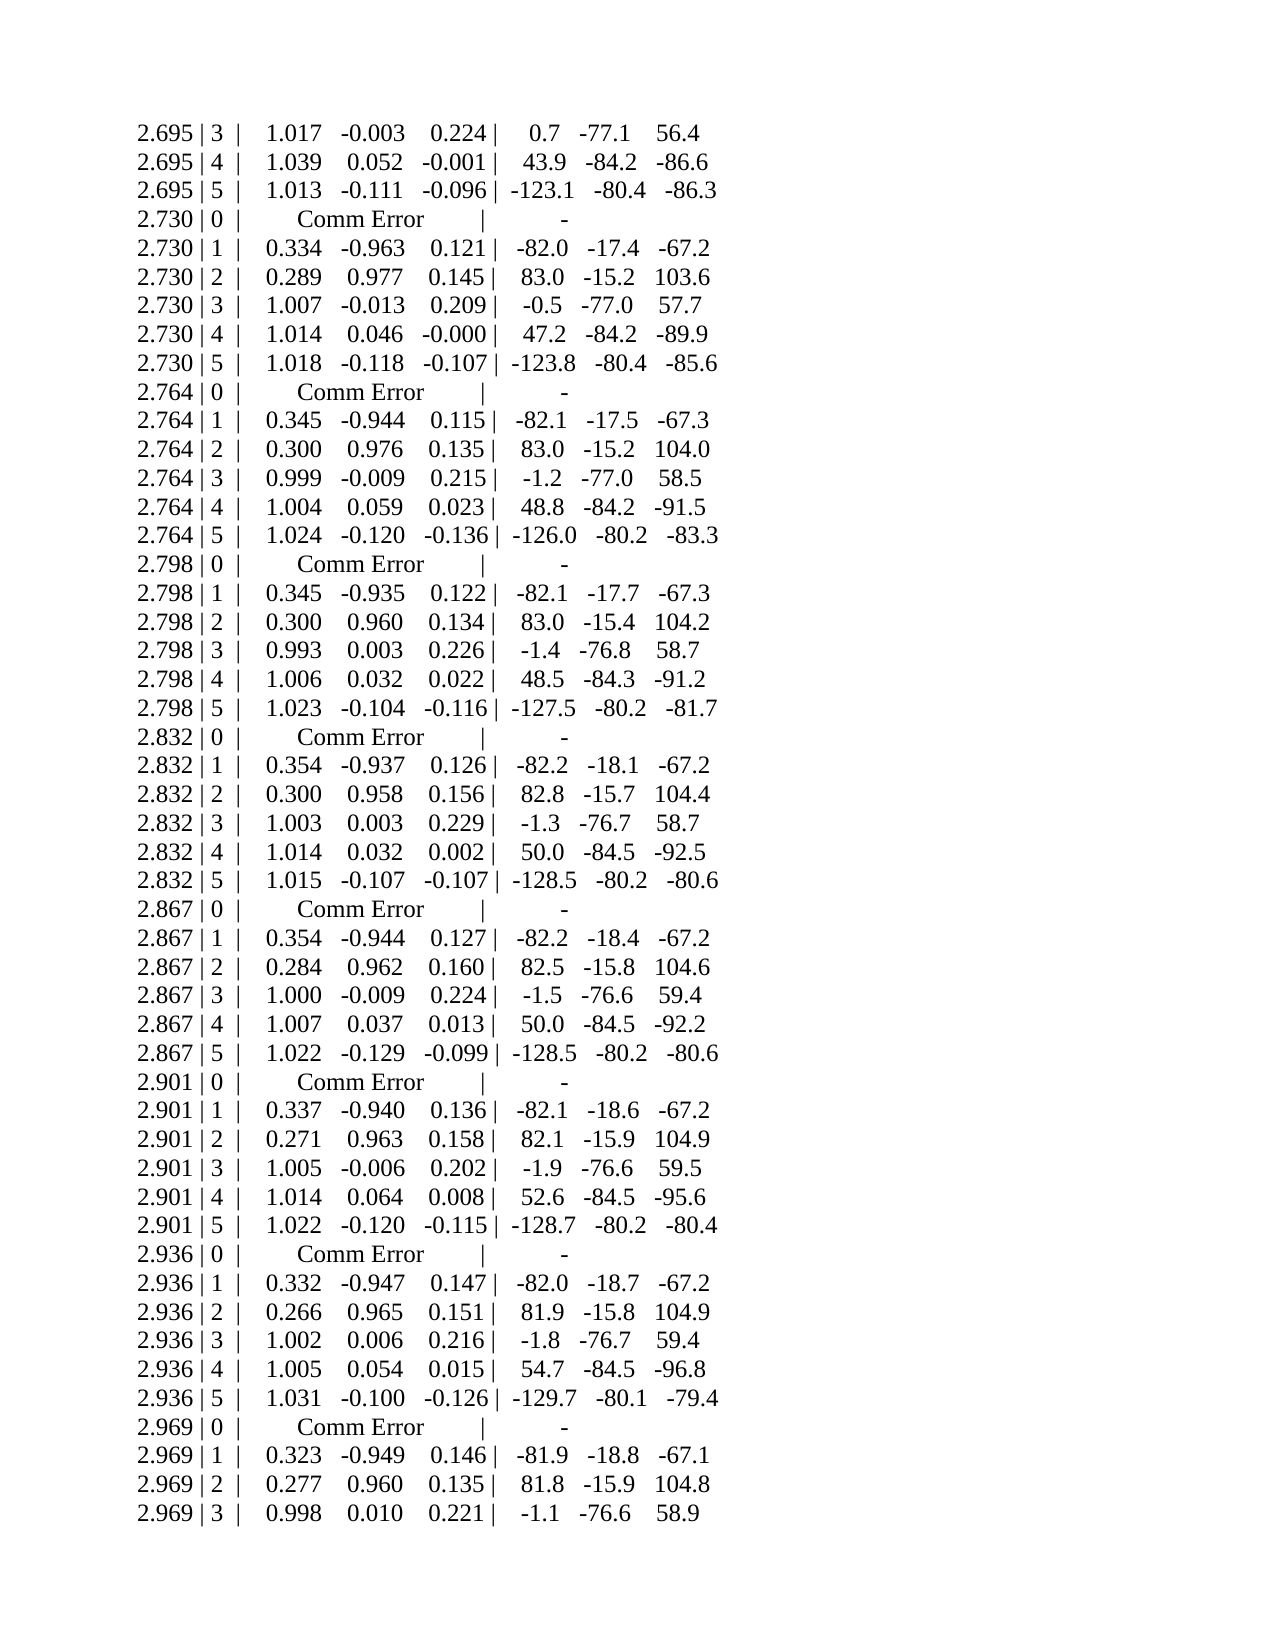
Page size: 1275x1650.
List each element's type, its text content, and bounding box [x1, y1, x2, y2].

text 2.969 | 3 | 0.998 0.010 0.221 | -1.1 -76.6 58.9 [118, 1498, 1157, 1527]
text 2.695 | 5 | 1.013 -0.111 -0.096 | -123.1 -80.4 -86.3 [118, 176, 1157, 204]
text 2.867 | 3 | 1.000 -0.009 0.224 | -1.5 -76.6 59.4 [118, 981, 1157, 1009]
text 2.798 | 1 | 0.345 -0.935 0.122 | -82.1 -17.7 -67.3 [118, 578, 1157, 607]
text 2.867 | 5 | 1.022 -0.129 -0.099 | -128.5 -80.2 -80.6 [118, 1038, 1157, 1067]
text 2.901 | 5 | 1.022 -0.120 -0.115 | -128.7 -80.2 -80.4 [118, 1211, 1157, 1239]
text 2.936 | 3 | 1.002 0.006 0.216 | -1.8 -76.7 59.4 [118, 1326, 1157, 1354]
text 2.764 | 2 | 0.300 0.976 0.135 | 83.0 -15.2 104.0 [118, 434, 1157, 463]
text 2.730 | 4 | 1.014 0.046 -0.000 | 47.2 -84.2 -89.9 [118, 319, 1157, 348]
text 2.730 | 2 | 0.289 0.977 0.145 | 83.0 -15.2 103.6 [118, 262, 1157, 291]
text 2.730 | 5 | 1.018 -0.118 -0.107 | -123.8 -80.4 -85.6 [118, 348, 1157, 377]
text 2.832 | 4 | 1.014 0.032 0.002 | 50.0 -84.5 -92.5 [118, 837, 1157, 866]
text 2.936 | 4 | 1.005 0.054 0.015 | 54.7 -84.5 -96.8 [118, 1354, 1157, 1383]
text 2.730 | 1 | 0.334 -0.963 0.121 | -82.0 -17.4 -67.2 [118, 233, 1157, 262]
text 2.936 | 2 | 0.266 0.965 0.151 | 81.9 -15.8 104.9 [118, 1297, 1157, 1326]
text 2.936 | 0 | Comm Error | - [118, 1239, 1157, 1268]
text 2.867 | 0 | Comm Error | - [118, 894, 1157, 923]
text 2.867 | 4 | 1.007 0.037 0.013 | 50.0 -84.5 -92.2 [118, 1009, 1157, 1038]
text 2.832 | 3 | 1.003 0.003 0.229 | -1.3 -76.7 58.7 [118, 808, 1157, 837]
text 2.969 | 0 | Comm Error | - [118, 1412, 1157, 1441]
text 2.764 | 4 | 1.004 0.059 0.023 | 48.8 -84.2 -91.5 [118, 492, 1157, 521]
text 2.798 | 2 | 0.300 0.960 0.134 | 83.0 -15.4 104.2 [118, 607, 1157, 636]
text 2.867 | 2 | 0.284 0.962 0.160 | 82.5 -15.8 104.6 [118, 952, 1157, 981]
text 2.936 | 1 | 0.332 -0.947 0.147 | -82.0 -18.7 -67.2 [118, 1268, 1157, 1297]
text 2.867 | 1 | 0.354 -0.944 0.127 | -82.2 -18.4 -67.2 [118, 923, 1157, 952]
text 2.832 | 5 | 1.015 -0.107 -0.107 | -128.5 -80.2 -80.6 [118, 866, 1157, 894]
text 2.901 | 1 | 0.337 -0.940 0.136 | -82.1 -18.6 -67.2 [118, 1096, 1157, 1124]
text 2.798 | 0 | Comm Error | - [118, 549, 1157, 578]
text 2.764 | 1 | 0.345 -0.944 0.115 | -82.1 -17.5 -67.3 [118, 406, 1157, 434]
text 2.901 | 2 | 0.271 0.963 0.158 | 82.1 -15.9 104.9 [118, 1124, 1157, 1153]
text 2.798 | 5 | 1.023 -0.104 -0.116 | -127.5 -80.2 -81.7 [118, 693, 1157, 722]
text 2.695 | 4 | 1.039 0.052 -0.001 | 43.9 -84.2 -86.6 [118, 147, 1157, 176]
text 2.695 | 3 | 1.017 -0.003 0.224 | 0.7 -77.1 56.4 [118, 118, 1157, 147]
text 2.901 | 3 | 1.005 -0.006 0.202 | -1.9 -76.6 59.5 [118, 1153, 1157, 1182]
text 2.730 | 0 | Comm Error | - [118, 204, 1157, 233]
text 2.936 | 5 | 1.031 -0.100 -0.126 | -129.7 -80.1 -79.4 [118, 1383, 1157, 1412]
text 2.798 | 3 | 0.993 0.003 0.226 | -1.4 -76.8 58.7 [118, 636, 1157, 664]
text 2.798 | 4 | 1.006 0.032 0.022 | 48.5 -84.3 -91.2 [118, 664, 1157, 693]
text 2.969 | 1 | 0.323 -0.949 0.146 | -81.9 -18.8 -67.1 [118, 1441, 1157, 1469]
text 2.901 | 4 | 1.014 0.064 0.008 | 52.6 -84.5 -95.6 [118, 1182, 1157, 1211]
text 2.901 | 0 | Comm Error | - [118, 1067, 1157, 1096]
text 2.832 | 0 | Comm Error | - [118, 722, 1157, 751]
text 2.764 | 0 | Comm Error | - [118, 377, 1157, 406]
text 2.764 | 5 | 1.024 -0.120 -0.136 | -126.0 -80.2 -83.3 [118, 521, 1157, 549]
text 2.832 | 2 | 0.300 0.958 0.156 | 82.8 -15.7 104.4 [118, 779, 1157, 808]
text 2.832 | 1 | 0.354 -0.937 0.126 | -82.2 -18.1 -67.2 [118, 751, 1157, 779]
text 2.730 | 3 | 1.007 -0.013 0.209 | -0.5 -77.0 57.7 [118, 291, 1157, 319]
text 2.764 | 3 | 0.999 -0.009 0.215 | -1.2 -77.0 58.5 [118, 463, 1157, 492]
text 2.969 | 2 | 0.277 0.960 0.135 | 81.8 -15.9 104.8 [118, 1469, 1157, 1498]
